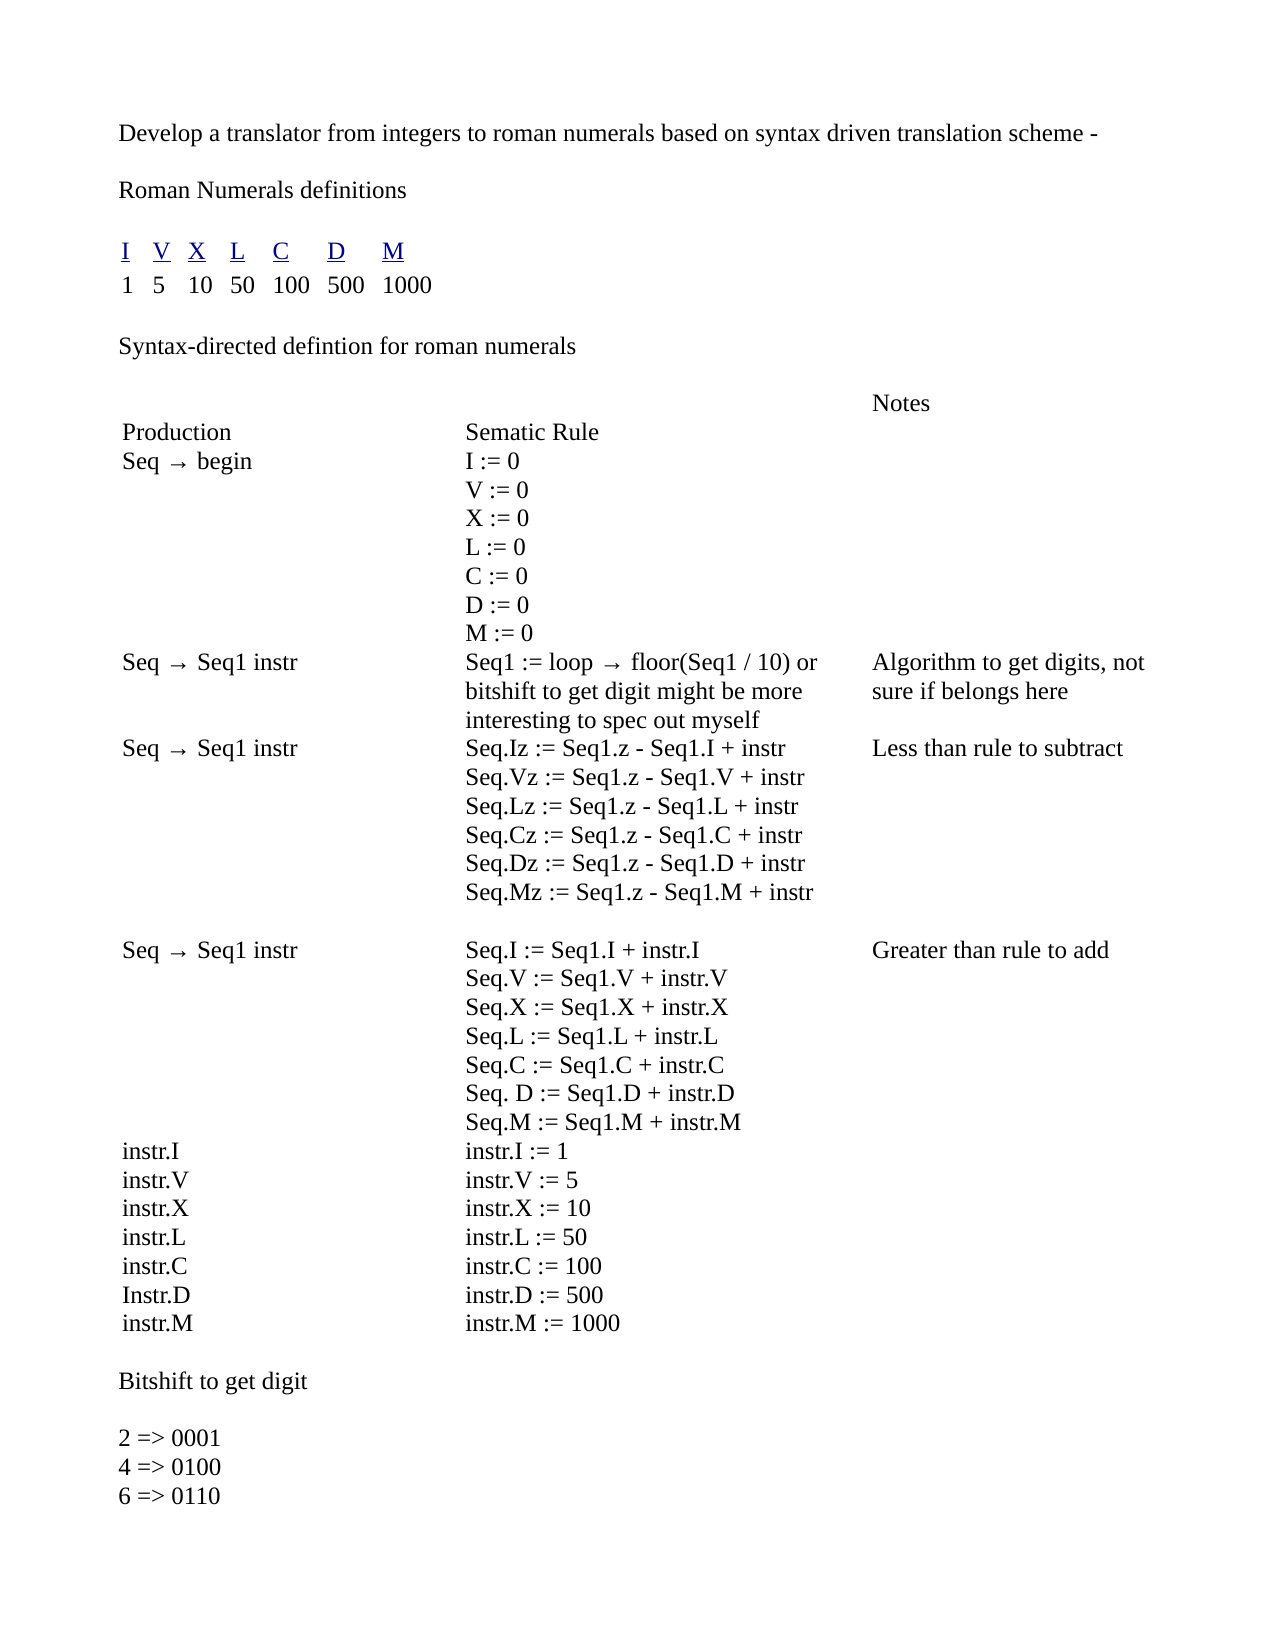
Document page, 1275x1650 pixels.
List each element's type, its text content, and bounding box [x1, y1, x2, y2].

table_cell instr.D := 500 [465, 1280, 872, 1308]
table_cell instr.I [122, 1136, 465, 1165]
text Develop a translator from integers to roman numerals based on syntax driven translation scheme - [118, 118, 1157, 147]
table_cell instr.X := 10 [465, 1194, 872, 1222]
table_cell I := 0 V := 0 X := 0 L := 0 C := 0 D := 0 M := 0 [465, 446, 872, 647]
table_cell 500 [324, 268, 379, 302]
table_cell Less than rule to subtract [872, 734, 1158, 935]
table_header D [324, 233, 379, 268]
table_cell Greater than rule to add [872, 935, 1158, 1136]
table_header Notes [872, 389, 1158, 417]
table_cell instr.L [122, 1222, 465, 1251]
table_header M [379, 233, 445, 268]
table_cell 1 [118, 268, 149, 302]
table_header L [227, 233, 269, 268]
table_cell Seq → Seq1 instr [122, 734, 465, 935]
table_header I [118, 233, 149, 268]
table_cell Instr.D [122, 1280, 465, 1308]
table_cell instr.M [122, 1309, 465, 1337]
table_cell [872, 1165, 1158, 1193]
table_cell [872, 1222, 1158, 1251]
table_cell instr.V [122, 1165, 465, 1193]
table_cell [872, 446, 1158, 647]
table_header X [185, 233, 227, 268]
table_cell instr.L := 50 [465, 1222, 872, 1251]
table_cell Seq1 := loop → floor(Seq1 / 10) or bitshift to get digit might be more interesting to spec out myself [465, 647, 872, 733]
text 6 => 0110 [118, 1481, 1157, 1510]
text 2 => 0001 [118, 1423, 1157, 1452]
table_cell Sematic Rule [465, 417, 872, 446]
table_cell Algorithm to get digits, not sure if belongs here [872, 647, 1158, 733]
table_cell Seq → Seq1 instr [122, 935, 465, 1136]
table_cell Seq → Seq1 instr [122, 647, 465, 733]
table_cell 1000 [379, 268, 445, 302]
table_cell 10 [185, 268, 227, 302]
table_cell [872, 1251, 1158, 1280]
table_cell instr.V := 5 [465, 1165, 872, 1193]
table_cell Production [122, 417, 465, 446]
table_cell [872, 1280, 1158, 1308]
table_cell instr.I := 1 [465, 1136, 872, 1165]
table_cell 50 [227, 268, 269, 302]
text 4 => 0100 [118, 1452, 1157, 1481]
table_cell instr.X [122, 1194, 465, 1222]
table_cell Seq.I := Seq1.I + instr.I Seq.V := Seq1.V + instr.V Seq.X := Seq1.X + instr.X Seq.L := Seq1.L + instr.L Seq.C := Seq1.C + instr.C Seq. D := Seq1.D + instr.D Seq.M := Seq1.M + instr.M [465, 935, 872, 1136]
table_cell Seq.Iz := Seq1.z - Seq1.I + instr Seq.Vz := Seq1.z - Seq1.V + instr Seq.Lz := Seq1.z - Seq1.L + instr Seq.Cz := Seq1.z - Seq1.C + instr Seq.Dz := Seq1.z - Seq1.D + instr Seq.Mz := Seq1.z - Seq1.M + instr [465, 734, 872, 935]
table_cell Seq → begin [122, 446, 465, 647]
table_header [122, 389, 465, 417]
table_cell instr.M := 1000 [465, 1309, 872, 1337]
table_cell [872, 1309, 1158, 1337]
text Bitshift to get digit [118, 1366, 1157, 1395]
table_header V [150, 233, 185, 268]
table_cell instr.C := 100 [465, 1251, 872, 1280]
table_cell instr.C [122, 1251, 465, 1280]
table_cell 5 [150, 268, 185, 302]
table_cell [872, 1136, 1158, 1165]
table_cell [872, 1194, 1158, 1222]
table_header [465, 389, 872, 417]
table_header C [269, 233, 324, 268]
text Roman Numerals definitions [118, 176, 1157, 204]
text Syntax-directed defintion for roman numerals [118, 331, 1157, 360]
table_cell 100 [269, 268, 324, 302]
table_cell [872, 417, 1158, 446]
